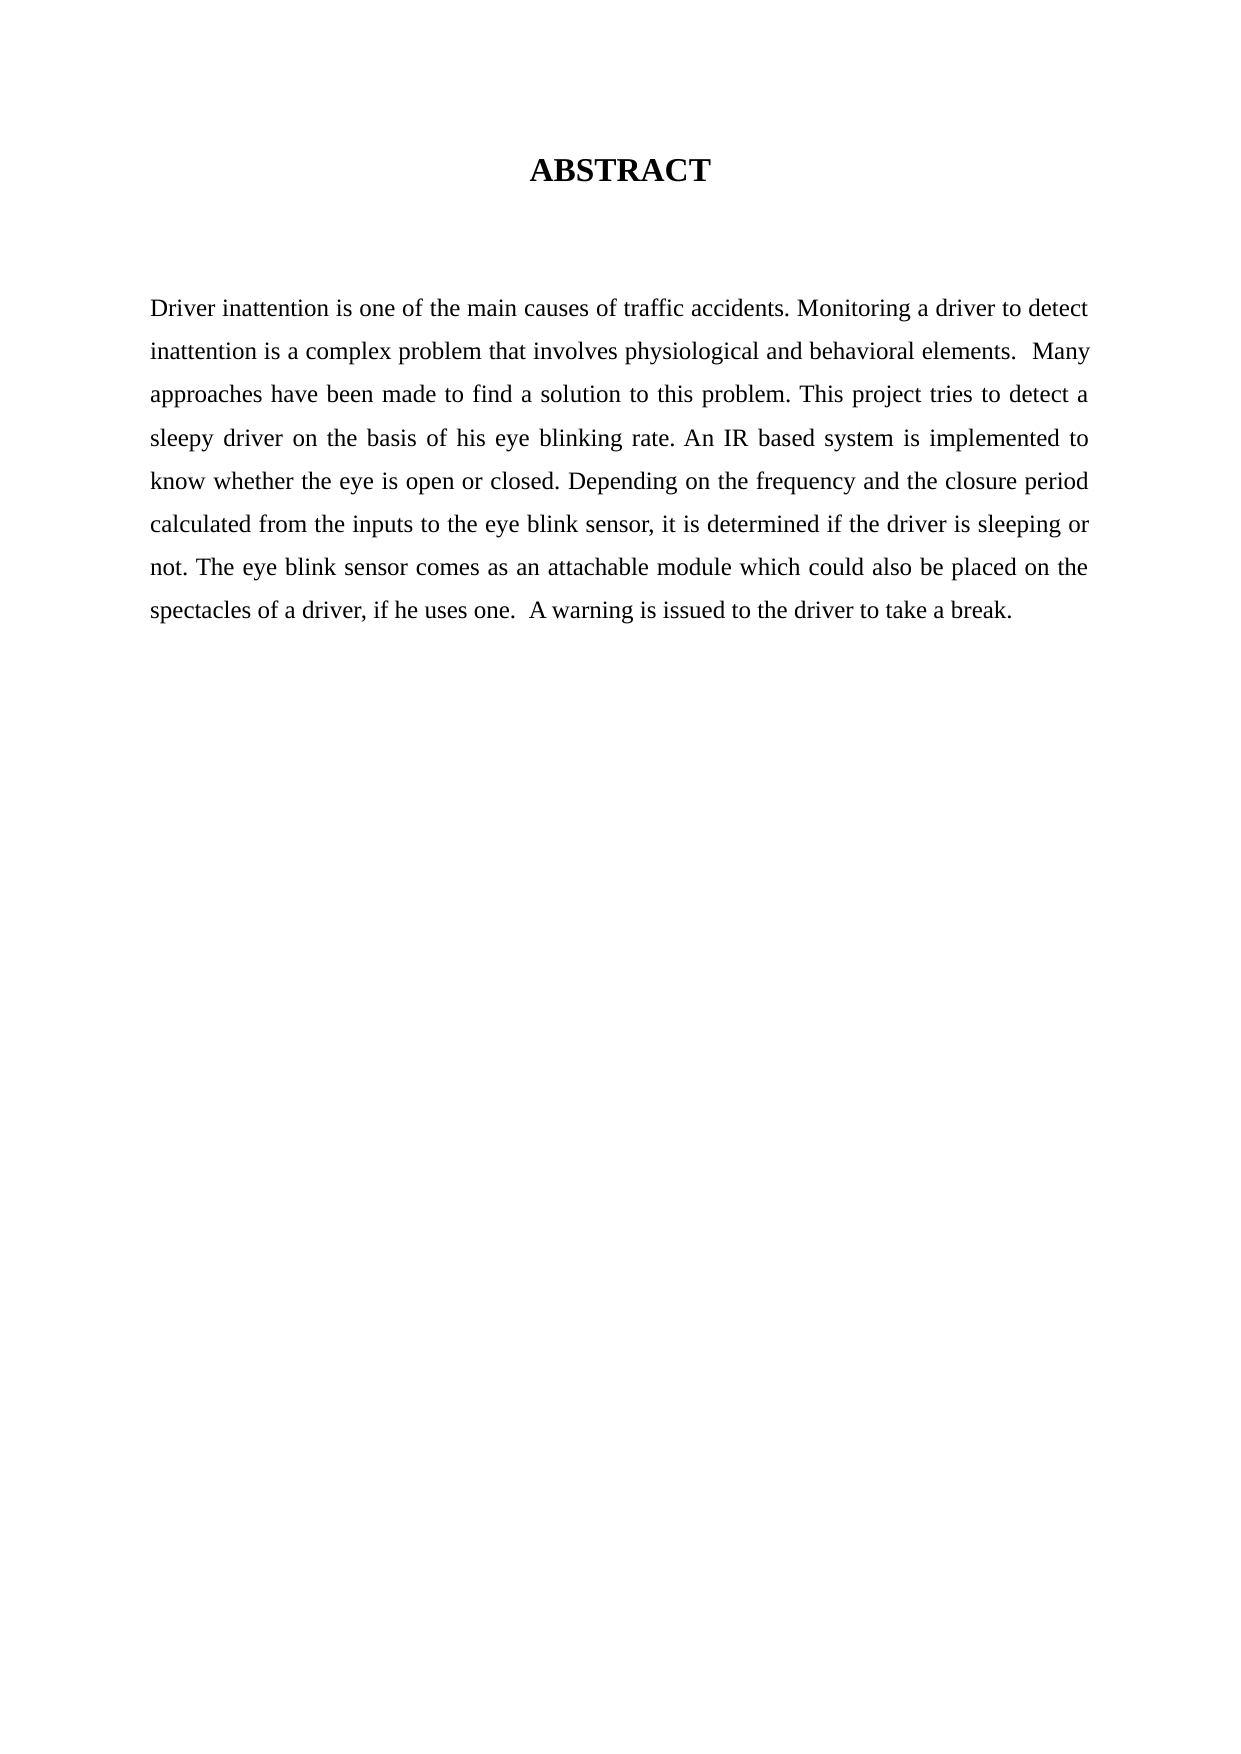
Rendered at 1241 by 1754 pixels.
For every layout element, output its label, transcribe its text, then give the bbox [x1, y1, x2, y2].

text ABSTRACT [150, 150, 1090, 188]
text Driver inattention is one of the main causes of traffic accidents. Monitoring a driver to detect inattention is a complex problem that involves physiological and behavioral elements. Many approaches have been made to find a solution to this problem. This project tries to detect a sleepy driver on the basis of his eye blinking rate. An IR based system is implemented to know whether the eye is open or closed. Depending on the frequency and the closure period calculated from the inputs to the eye blink sensor, it is determined if the driver is sleeping or not. The eye blink sensor comes as an attachable module which could also be placed on the spectacles of a driver, if he uses one. A warning is issued to the driver to take a break. [150, 293, 1090, 624]
